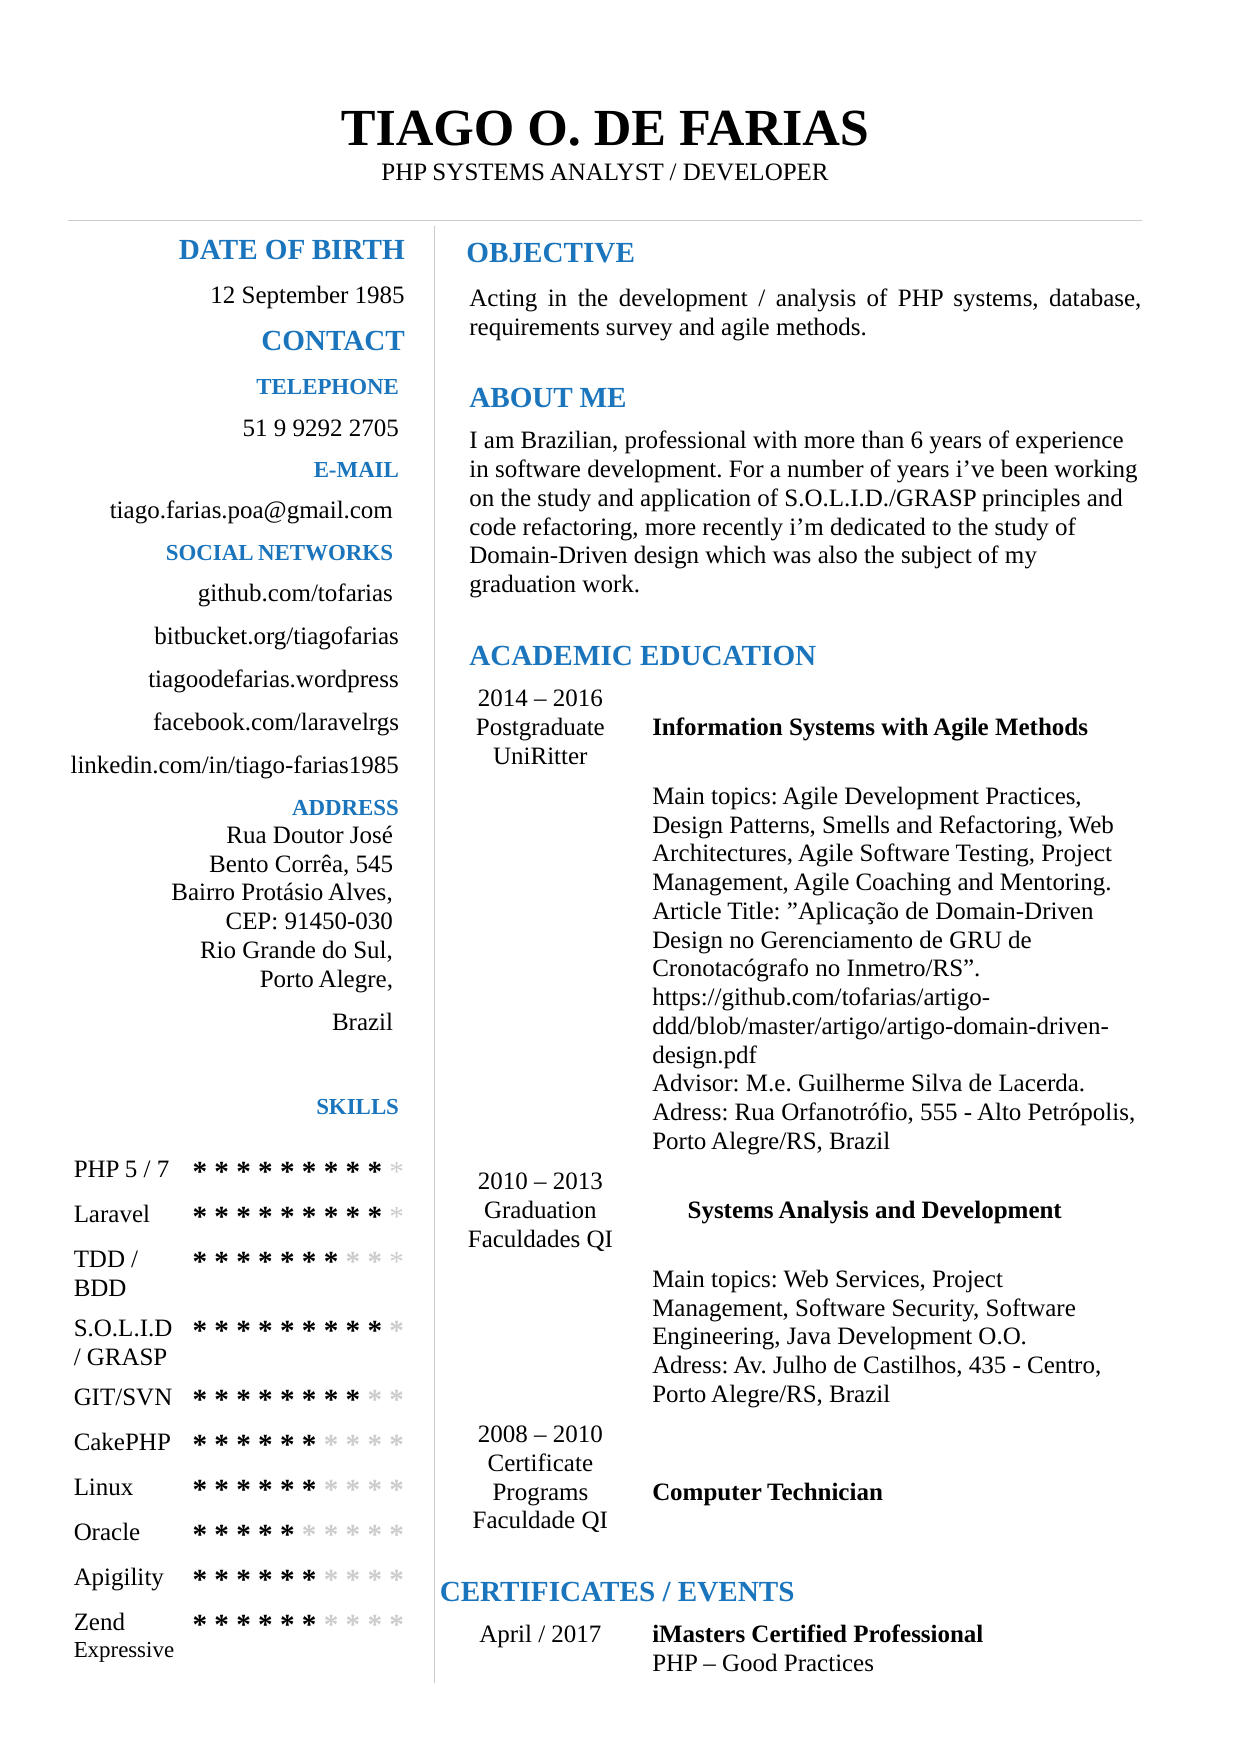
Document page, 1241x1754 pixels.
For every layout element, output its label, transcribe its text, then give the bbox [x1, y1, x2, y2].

table_cell Laravel [68, 1193, 186, 1238]
table_cell 2014 – 2016 Postgraduate UniRitter [435, 678, 646, 775]
table_cell * * * * * * * * * * [186, 1556, 429, 1601]
table_cell Information Systems with Agile Methods [646, 678, 1148, 775]
table_cell Computer Technician [646, 1413, 1148, 1568]
table_cell [435, 775, 646, 1160]
table_cell * * * * * * * * * * [186, 1193, 429, 1238]
table_cell * * * * * * * * * * [186, 1376, 429, 1421]
table_cell [435, 1258, 646, 1413]
table_cell * * * * * * * * * * [186, 1466, 429, 1511]
table_cell Zend Expressive [68, 1601, 186, 1668]
table_cell Linux [68, 1466, 186, 1511]
table_cell CERTIFICATES / EVENTS [435, 1569, 1148, 1613]
table_header * * * * * * * * * * [186, 1148, 429, 1193]
table_cell 2008 – 2010 Certificate Programs Faculdade QI [435, 1413, 646, 1568]
table_cell S.O.L.I.D / GRASP [68, 1307, 186, 1376]
table_cell Apigility [68, 1556, 186, 1601]
table_cell GIT/SVN [68, 1376, 186, 1421]
table_cell Main topics: Web Services, Project Management, Software Security, Software Engineering, Java Development O.O. Adress: Av. Julho de Castilhos, 435 - Centro, Porto Alegre/RS, Brazil [646, 1258, 1148, 1413]
table_cell DATE OF BIRTH 12 September 1985 CONTACT TELEPHONE 51 9 9292 2705 E-MAIL tiago.farias.poa@gmail.com SOCIAL NETWORKS github.com/tofarias bitbucket.org/tiagofarias tiagoodefarias.wordpress facebook.com/laravelrgs linkedin.com/in/tiago-farias1985 ADDRESS Rua Doutor José Bento Corrêa, 545 Bairro Protásio Alves, CEP: 91450-030 Rio Grande do Sul, Porto Alegre, Brazil SKILLS [62, 226, 434, 1682]
table_cell Oracle [68, 1511, 186, 1556]
table_cell I am Brazilian, professional with more than 6 years of experience in software development. For a number of years i’ve been working on the study and application of S.O.L.I.D./GRASP principles and code refactoring, more recently i’m dedicated to the study of Domain-Driven design which was also the subject of my graduation work. [435, 420, 1148, 632]
table_cell ACADEMIC EDUCATION [435, 633, 1148, 677]
table_header PHP 5 / 7 [68, 1148, 186, 1193]
table_cell Main topics: Agile Development Practices, Design Patterns, Smells and Refactoring, Web Architectures, Agile Software Testing, Project Management, Agile Coaching and Mentoring. Article Title: ”Aplicação de Domain-Driven Design no Gerenciamento de GRU de Cronotacógrafo no Inmetro/RS”. https://github.com/tofarias/artigo- ddd/blob/master/artigo/artigo-domain-driven-design.pdf Advisor: M.e. Guilherme Silva de Lacerda. Adress: Rua Orfanotrófio, 555 - Alto Petrópolis, Porto Alegre/RS, Brazil [646, 775, 1148, 1160]
table_cell * * * * * * * * * * [186, 1238, 429, 1307]
table_cell TDD / BDD [68, 1238, 186, 1307]
table_cell * * * * * * * * * * [186, 1307, 429, 1376]
table_cell * * * * * * * * * * [186, 1511, 429, 1556]
table_cell * * * * * * * * * * [186, 1421, 429, 1466]
table_cell Acting in the development / analysis of PHP systems, database, requirements survey and agile methods. [435, 277, 1148, 375]
table_cell April / 2017 [435, 1614, 646, 1682]
table_cell 2010 – 2013 Graduation Faculdades QI [435, 1160, 646, 1258]
table_cell iMasters Certified Professional PHP – Good Practices [646, 1614, 1148, 1682]
table_cell CakePHP [68, 1421, 186, 1466]
table_cell * * * * * * * * * * [186, 1601, 429, 1668]
table_header TIAGO O. DE FARIAS PHP SYSTEMS ANALYST / DEVELOPER [62, 91, 1148, 226]
table_cell Systems Analysis and Development [646, 1160, 1148, 1258]
table_cell OBJECTIVE [435, 226, 1148, 277]
table_cell ABOUT ME [435, 375, 1148, 420]
